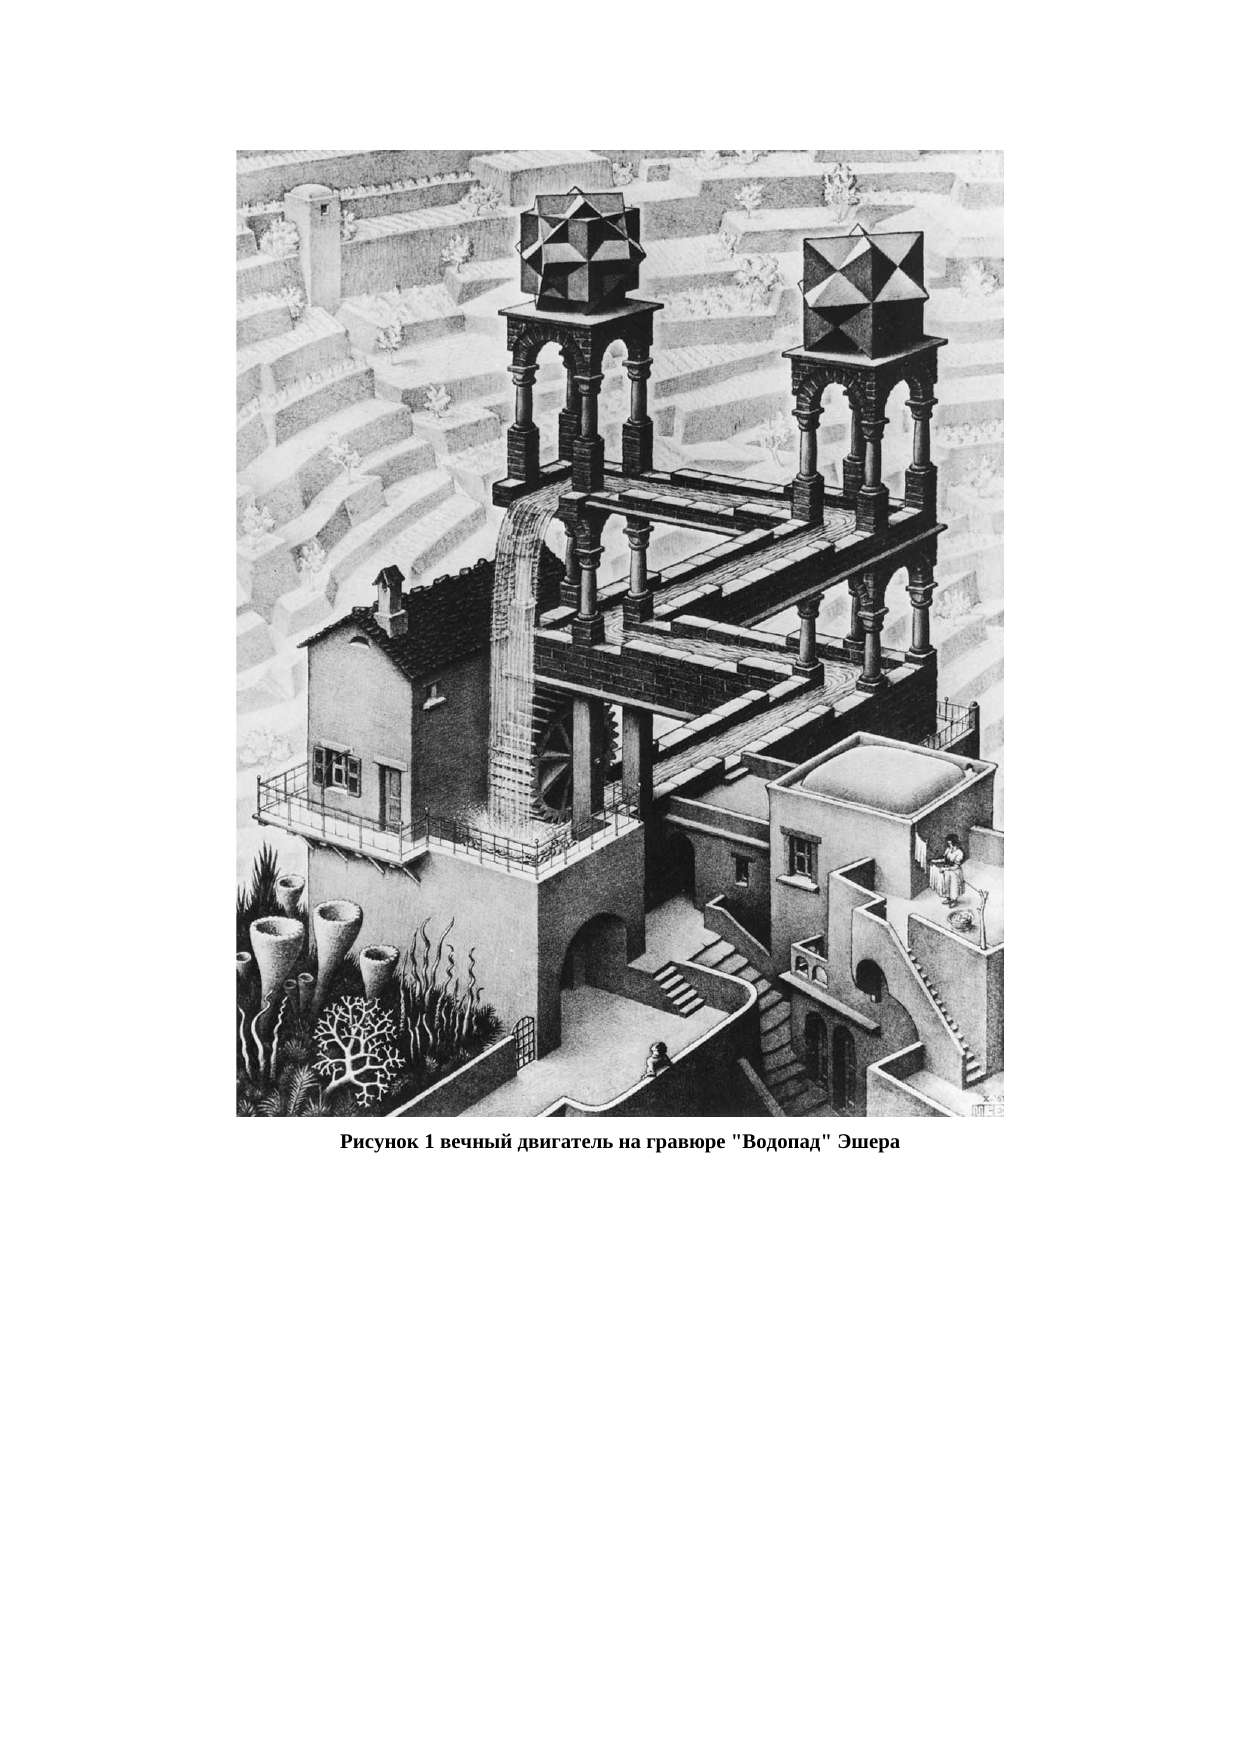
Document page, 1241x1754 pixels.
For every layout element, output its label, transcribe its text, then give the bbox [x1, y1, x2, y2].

picture [236, 150, 1004, 1117]
text Рисунок 1 вечный двигатель на гравюре "Водопад" Эшера [187, 1129, 1053, 1153]
